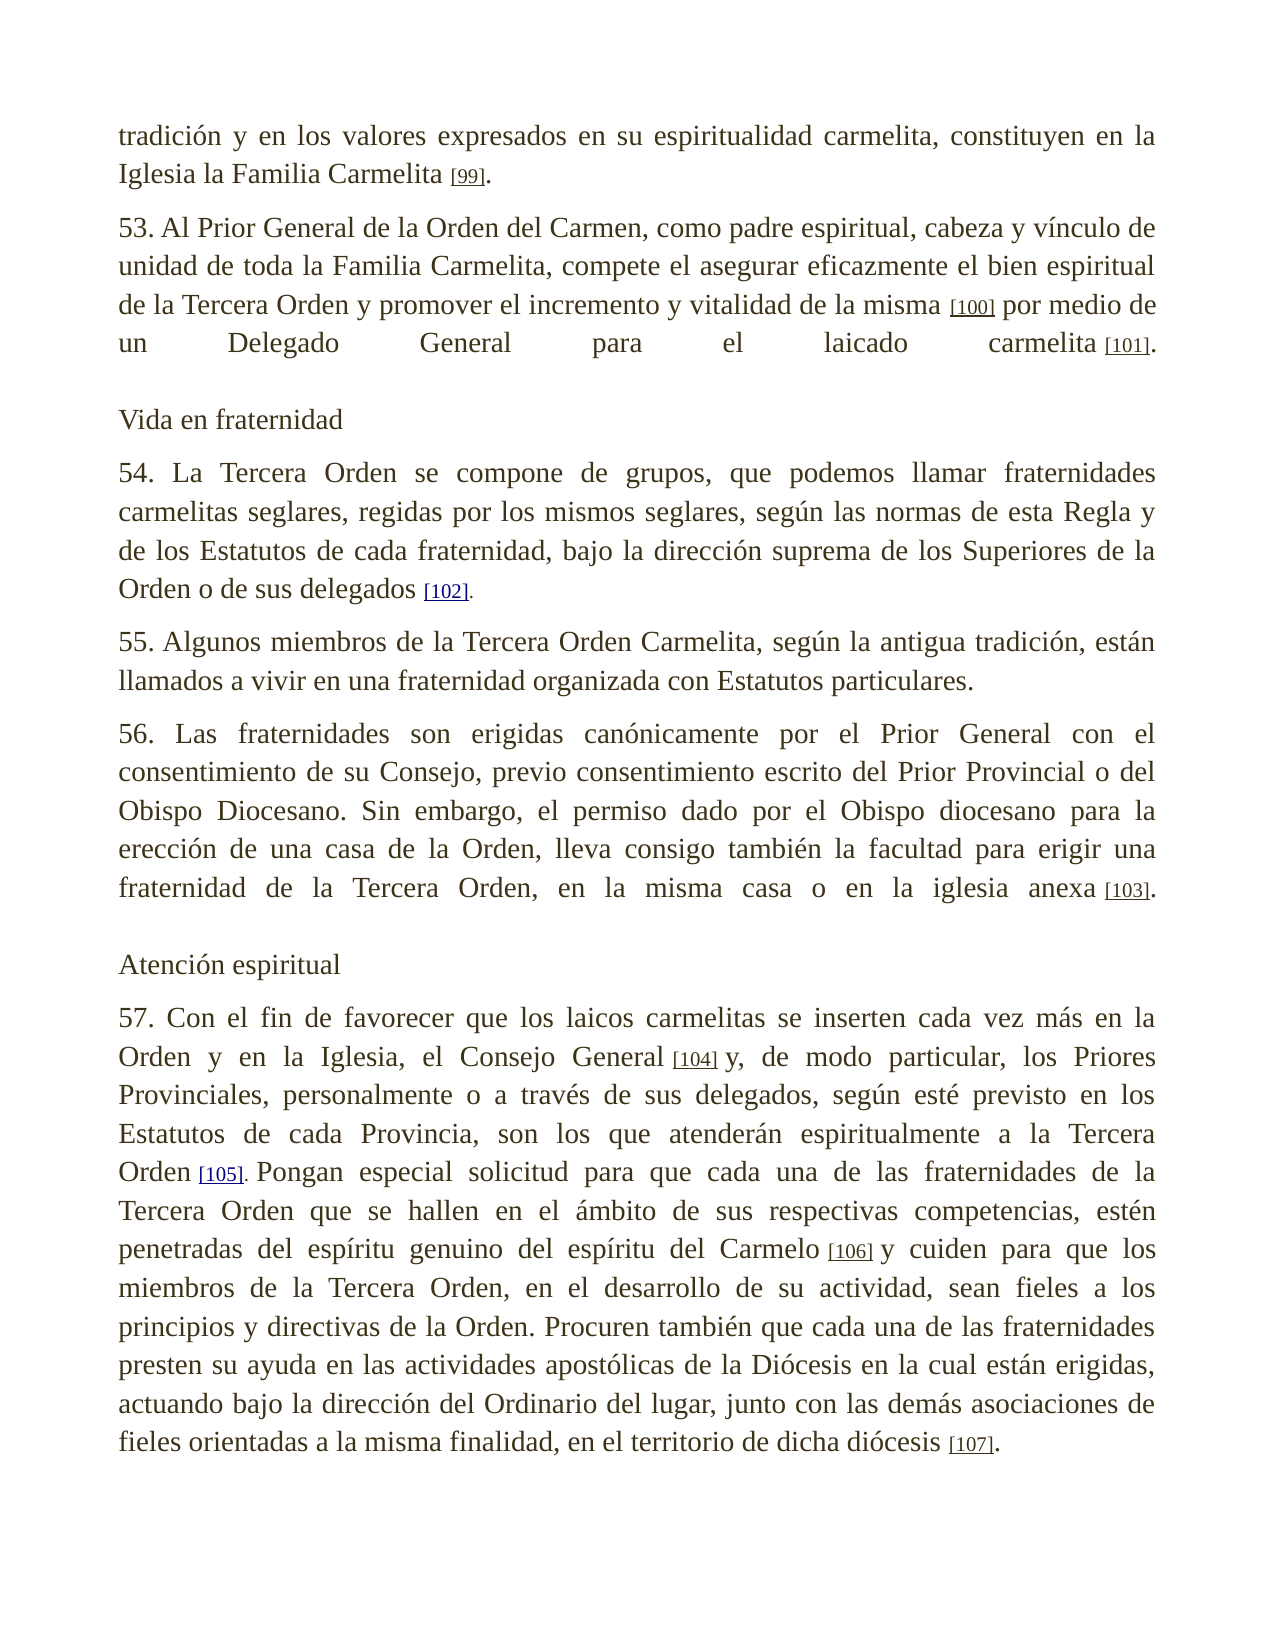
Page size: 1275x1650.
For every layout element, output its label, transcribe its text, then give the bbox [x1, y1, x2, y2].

text 57. Con el fin de favorecer que los laicos carmelitas se inserten cada vez más en la Orden y en la Iglesia, el Consejo General [104] y, de modo particular, los Priores Provinciales, personalmente o a través de sus delegados, según esté previsto en los Estatutos de cada Provincia, son los que atenderán espiritualmente a la Tercera Orden [105]. Pongan especial solicitud para que cada una de las fraternidades de la Tercera Orden que se hallen en el ámbito de sus respectivas competencias, estén penetradas del espíritu genuino del espíritu del Carmelo [106] y cuiden para que los miembros de la Tercera Orden, en el desarrollo de su actividad, sean fieles a los principios y directivas de la Orden. Procuren también que cada una de las fraternidades presten su ayuda en las actividades apostólicas de la Diócesis en la cual están erigidas, actuando bajo la dirección del Ordinario del lugar, junto con las demás asociaciones de fieles orientadas a la misma finalidad, en el territorio de dicha diócesis [107]. [118, 1000, 1157, 1458]
text 54. La Tercera Orden se compone de grupos, que podemos llamar fraternidades carmelitas seglares, regidas por los mismos seglares, según las normas de esta Regla y de los Estatutos de cada fraternidad, bajo la dirección suprema de los Superiores de la Orden o de sus delegados [102]. [118, 456, 1157, 605]
text 53. Al Prior General de la Orden del Carmen, como padre espiritual, cabeza y vínculo de unidad de toda la Familia Carmelita, compete el asegurar eficazmente el bien espiritual de la Tercera Orden y promover el incremento y vitalidad de la misma [100] por medio de un Delegado General para el laicado carmelita [101]. Vida en fraternidad [118, 210, 1157, 436]
text 55. Algunos miembros de la Tercera Orden Carmelita, según la antigua tradición, están llamados a vivir en una fraternidad organizada con Estatutos particulares. [118, 624, 1157, 696]
text tradición y en los valores expresados en su espiritualidad carmelita, constituyen en la Iglesia la Familia Carmelita [99]. [118, 118, 1157, 190]
text 56. Las fraternidades son erigidas canónicamente por el Prior General con el consentimiento de su Consejo, previo consentimiento escrito del Prior Provincial o del Obispo Diocesano. Sin embargo, el permiso dado por el Obispo diocesano para la erección de una casa de la Orden, lleva consigo también la facultad para erigir una fraternidad de la Tercera Orden, en la misma casa o en la iglesia anexa [103]. Atención espiritual [118, 716, 1157, 981]
